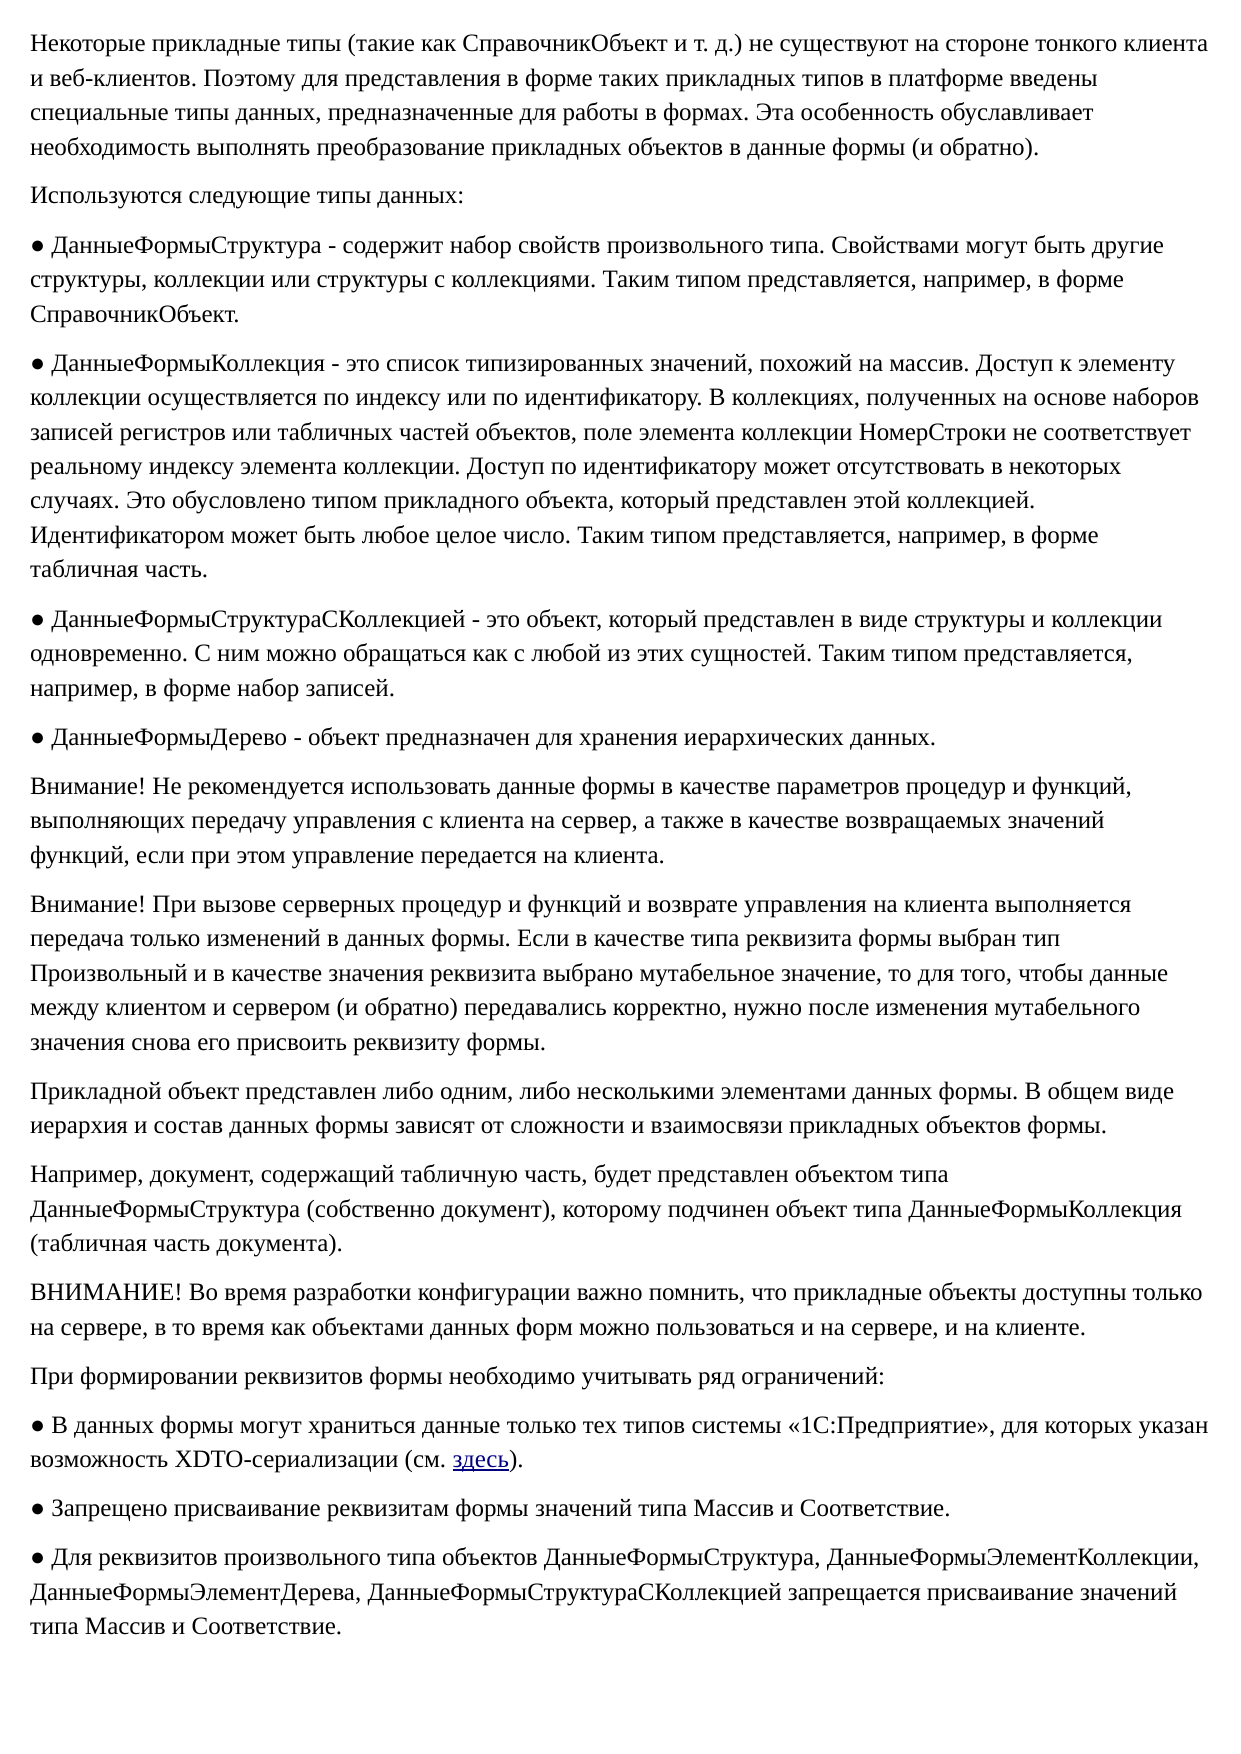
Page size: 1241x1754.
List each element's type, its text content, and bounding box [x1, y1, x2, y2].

text ● ДанныеФормыДерево ‑ объект предназначен для хранения иерархических данных. [30, 722, 1211, 750]
text Внимание! Не рекомендуется использовать данные формы в качестве параметров процедур и функций, выполняющих передачу управления с клиента на сервер, а также в качестве возвращаемых значений функций, если при этом управление передается на клиента. [30, 771, 1211, 868]
text Внимание! При вызове серверных процедур и функций и возврате управления на клиента выполняется передача только изменений в данных формы. Если в качестве типа реквизита формы выбран тип Произвольный и в качестве значения реквизита выбрано мутабельное значение, то для того, чтобы данные между клиентом и сервером (и обратно) передавались корректно, нужно после изменения мутабельного значения снова его присвоить реквизиту формы. [30, 889, 1211, 1055]
text Прикладной объект представлен либо одним, либо несколькими элементами данных формы. В общем виде иерархия и состав данных формы зависят от сложности и взаимосвязи прикладных объектов формы. [30, 1076, 1211, 1139]
text ● Для реквизитов произвольного типа объектов ДанныеФормыСтруктура, ДанныеФормыЭлементКоллекции, ДанныеФормыЭлементДерева, ДанныеФормыСтруктураСКоллекцией запрещается присваивание значений типа Массив и Соответствие. [30, 1542, 1211, 1640]
text ● Запрещено присваивание реквизитам формы значений типа Массив и Соответствие. [30, 1493, 1211, 1522]
text ВНИМАНИЕ! Во время разработки конфигурации важно помнить, что прикладные объекты доступны только на сервере, в то время как объектами данных форм можно пользоваться и на сервере, и на клиенте. [30, 1277, 1211, 1341]
text Некоторые прикладные типы (такие как СправочникОбъект и т. д.) не существуют на стороне тонкого клиента и веб-клиентов. Поэтому для представления в форме таких прикладных типов в платформе введены специальные типы данных, предназначенные для работы в формах. Эта особенность обуславливает необходимость выполнять преобразование прикладных объектов в данные формы (и обратно). [30, 28, 1211, 160]
text Например, документ, содержащий табличную часть, будет представлен объектом типа ДанныеФормыСтруктура (собственно документ), которому подчинен объект типа ДанныеФормыКоллекция (табличная часть документа). [30, 1159, 1211, 1257]
text ● ДанныеФормыКоллекция ‑ это список типизированных значений, похожий на массив. Доступ к элементу коллекции осуществляется по индексу или по идентификатору. В коллекциях, полученных на основе наборов записей регистров или табличных частей объектов, поле элемента коллекции НомерСтроки не соответствует реальному индексу элемента коллекции. Доступ по идентификатору может отсутствовать в некоторых случаях. Это обусловлено типом прикладного объекта, который представлен этой коллекцией. Идентификатором может быть любое целое число. Таким типом представляется, например, в форме табличная часть. [30, 348, 1211, 583]
text При формировании реквизитов формы необходимо учитывать ряд ограничений: [30, 1361, 1211, 1389]
text Используются следующие типы данных: [30, 181, 1211, 209]
text ● ДанныеФормыСтруктура ‑ содержит набор свойств произвольного типа. Свойствами могут быть другие структуры, коллекции или структуры с коллекциями. Таким типом представляется, например, в форме СправочникОбъект. [30, 230, 1211, 327]
text ● В данных формы могут храниться данные только тех типов системы «1С:Предприятие», для которых указан возможность XDTO-сериализации (см. здесь). [30, 1410, 1211, 1473]
text ● ДанныеФормыСтруктураСКоллекцией ‑ это объект, который представлен в виде структуры и коллекции одновременно. С ним можно обращаться как с любой из этих сущностей. Таким типом представляется, например, в форме набор записей. [30, 604, 1211, 701]
